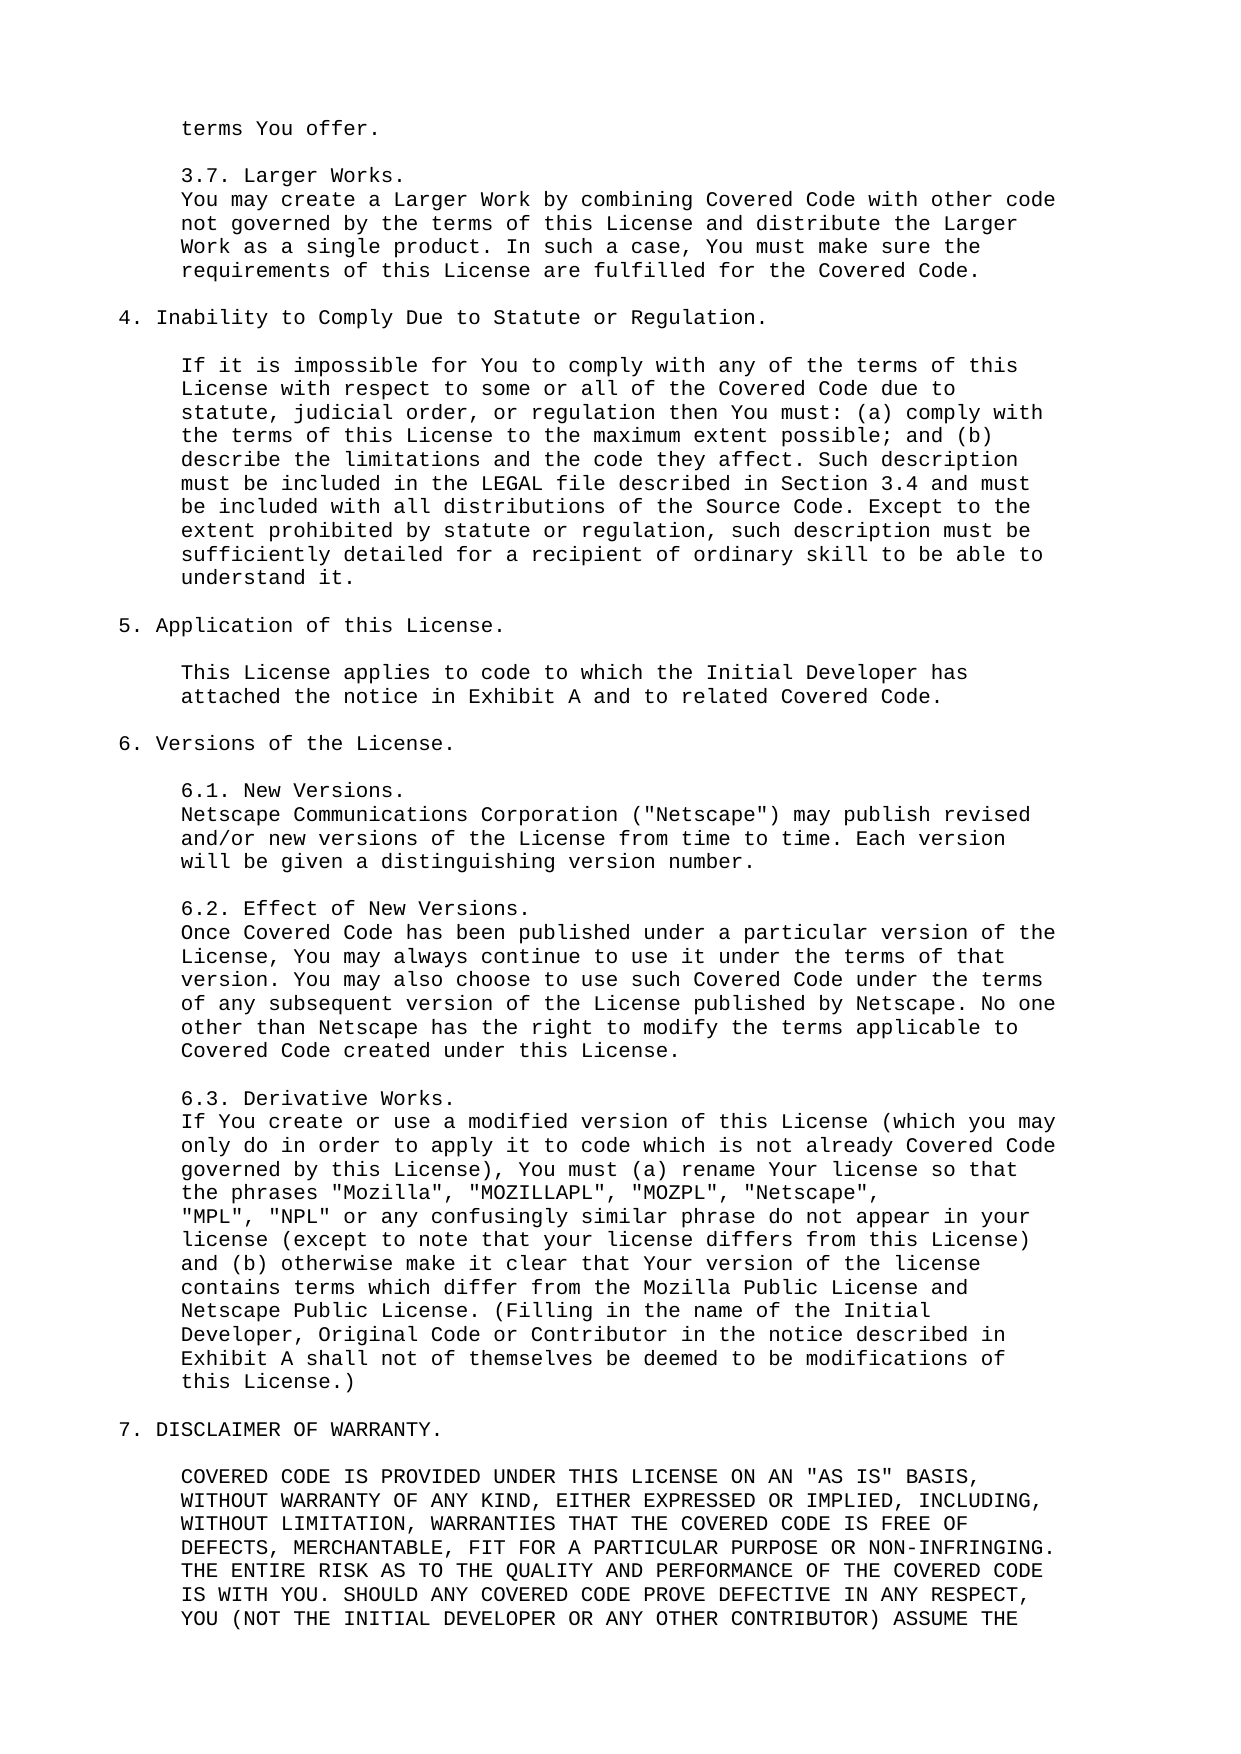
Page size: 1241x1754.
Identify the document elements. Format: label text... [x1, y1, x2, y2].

text If it is impossible for You to comply with any of the terms of this [118, 354, 1122, 378]
text Work as a single product. In such a case, You must make sure the [118, 236, 1122, 260]
text If You create or use a modified version of this License (which you may [118, 1111, 1122, 1135]
text not governed by the terms of this License and distribute the Larger [118, 213, 1122, 236]
text attached the notice in Exhibit A and to related Covered Code. [118, 686, 1122, 709]
text terms You offer. [118, 118, 1122, 142]
text 5. Application of this License. [118, 615, 1122, 638]
text the terms of this License to the maximum extent possible; and (b) [118, 426, 1122, 449]
text 6.2. Effect of New Versions. [118, 898, 1122, 922]
text COVERED CODE IS PROVIDED UNDER THIS LICENSE ON AN "AS IS" BASIS, [118, 1466, 1122, 1489]
text of any subsequent version of the License published by Netscape. No one [118, 993, 1122, 1017]
text the phrases "Mozilla", "MOZILLAPL", "MOZPL", "Netscape", [118, 1182, 1122, 1206]
text You may create a Larger Work by combining Covered Code with other code [118, 189, 1122, 213]
text WITHOUT WARRANTY OF ANY KIND, EITHER EXPRESSED OR IMPLIED, INCLUDING, [118, 1489, 1122, 1513]
text extent prohibited by statute or regulation, such description must be [118, 520, 1122, 544]
text 7. DISCLAIMER OF WARRANTY. [118, 1419, 1122, 1442]
text YOU (NOT THE INITIAL DEVELOPER OR ANY OTHER CONTRIBUTOR) ASSUME THE [118, 1608, 1122, 1631]
text Developer, Original Code or Contributor in the notice described in [118, 1324, 1122, 1348]
text describe the limitations and the code they affect. Such description [118, 449, 1122, 473]
text sufficiently detailed for a recipient of ordinary skill to be able to [118, 544, 1122, 567]
text This License applies to code to which the Initial Developer has [118, 662, 1122, 686]
text contains terms which differ from the Mozilla Public License and [118, 1277, 1122, 1300]
text Covered Code created under this License. [118, 1040, 1122, 1064]
text 3.7. Larger Works. [118, 165, 1122, 189]
text understand it. [118, 567, 1122, 591]
text Exhibit A shall not of themselves be deemed to be modifications of [118, 1348, 1122, 1371]
text License, You may always continue to use it under the terms of that [118, 946, 1122, 969]
text only do in order to apply it to code which is not already Covered Code [118, 1135, 1122, 1158]
text DEFECTS, MERCHANTABLE, FIT FOR A PARTICULAR PURPOSE OR NON-INFRINGING. [118, 1537, 1122, 1561]
text be included with all distributions of the Source Code. Except to the [118, 496, 1122, 520]
text and/or new versions of the License from time to time. Each version [118, 827, 1122, 851]
text version. You may also choose to use such Covered Code under the terms [118, 969, 1122, 993]
text and (b) otherwise make it clear that Your version of the license [118, 1253, 1122, 1277]
text will be given a distinguishing version number. [118, 851, 1122, 875]
text 6. Versions of the License. [118, 733, 1122, 757]
text Netscape Communications Corporation ("Netscape") may publish revised [118, 804, 1122, 827]
text 6.1. New Versions. [118, 780, 1122, 804]
text requirements of this License are fulfilled for the Covered Code. [118, 260, 1122, 284]
text IS WITH YOU. SHOULD ANY COVERED CODE PROVE DEFECTIVE IN ANY RESPECT, [118, 1584, 1122, 1608]
text governed by this License), You must (a) rename Your license so that [118, 1158, 1122, 1182]
text License with respect to some or all of the Covered Code due to [118, 378, 1122, 402]
text 4. Inability to Comply Due to Statute or Regulation. [118, 307, 1122, 331]
text license (except to note that your license differs from this License) [118, 1229, 1122, 1253]
text statute, judicial order, or regulation then You must: (a) comply with [118, 402, 1122, 426]
text other than Netscape has the right to modify the terms applicable to [118, 1017, 1122, 1040]
text "MPL", "NPL" or any confusingly similar phrase do not appear in your [118, 1206, 1122, 1229]
text Once Covered Code has been published under a particular version of the [118, 922, 1122, 946]
text Netscape Public License. (Filling in the name of the Initial [118, 1300, 1122, 1324]
text 6.3. Derivative Works. [118, 1088, 1122, 1111]
text THE ENTIRE RISK AS TO THE QUALITY AND PERFORMANCE OF THE COVERED CODE [118, 1561, 1122, 1584]
text must be included in the LEGAL file described in Section 3.4 and must [118, 473, 1122, 496]
text this License.) [118, 1371, 1122, 1395]
text WITHOUT LIMITATION, WARRANTIES THAT THE COVERED CODE IS FREE OF [118, 1513, 1122, 1537]
